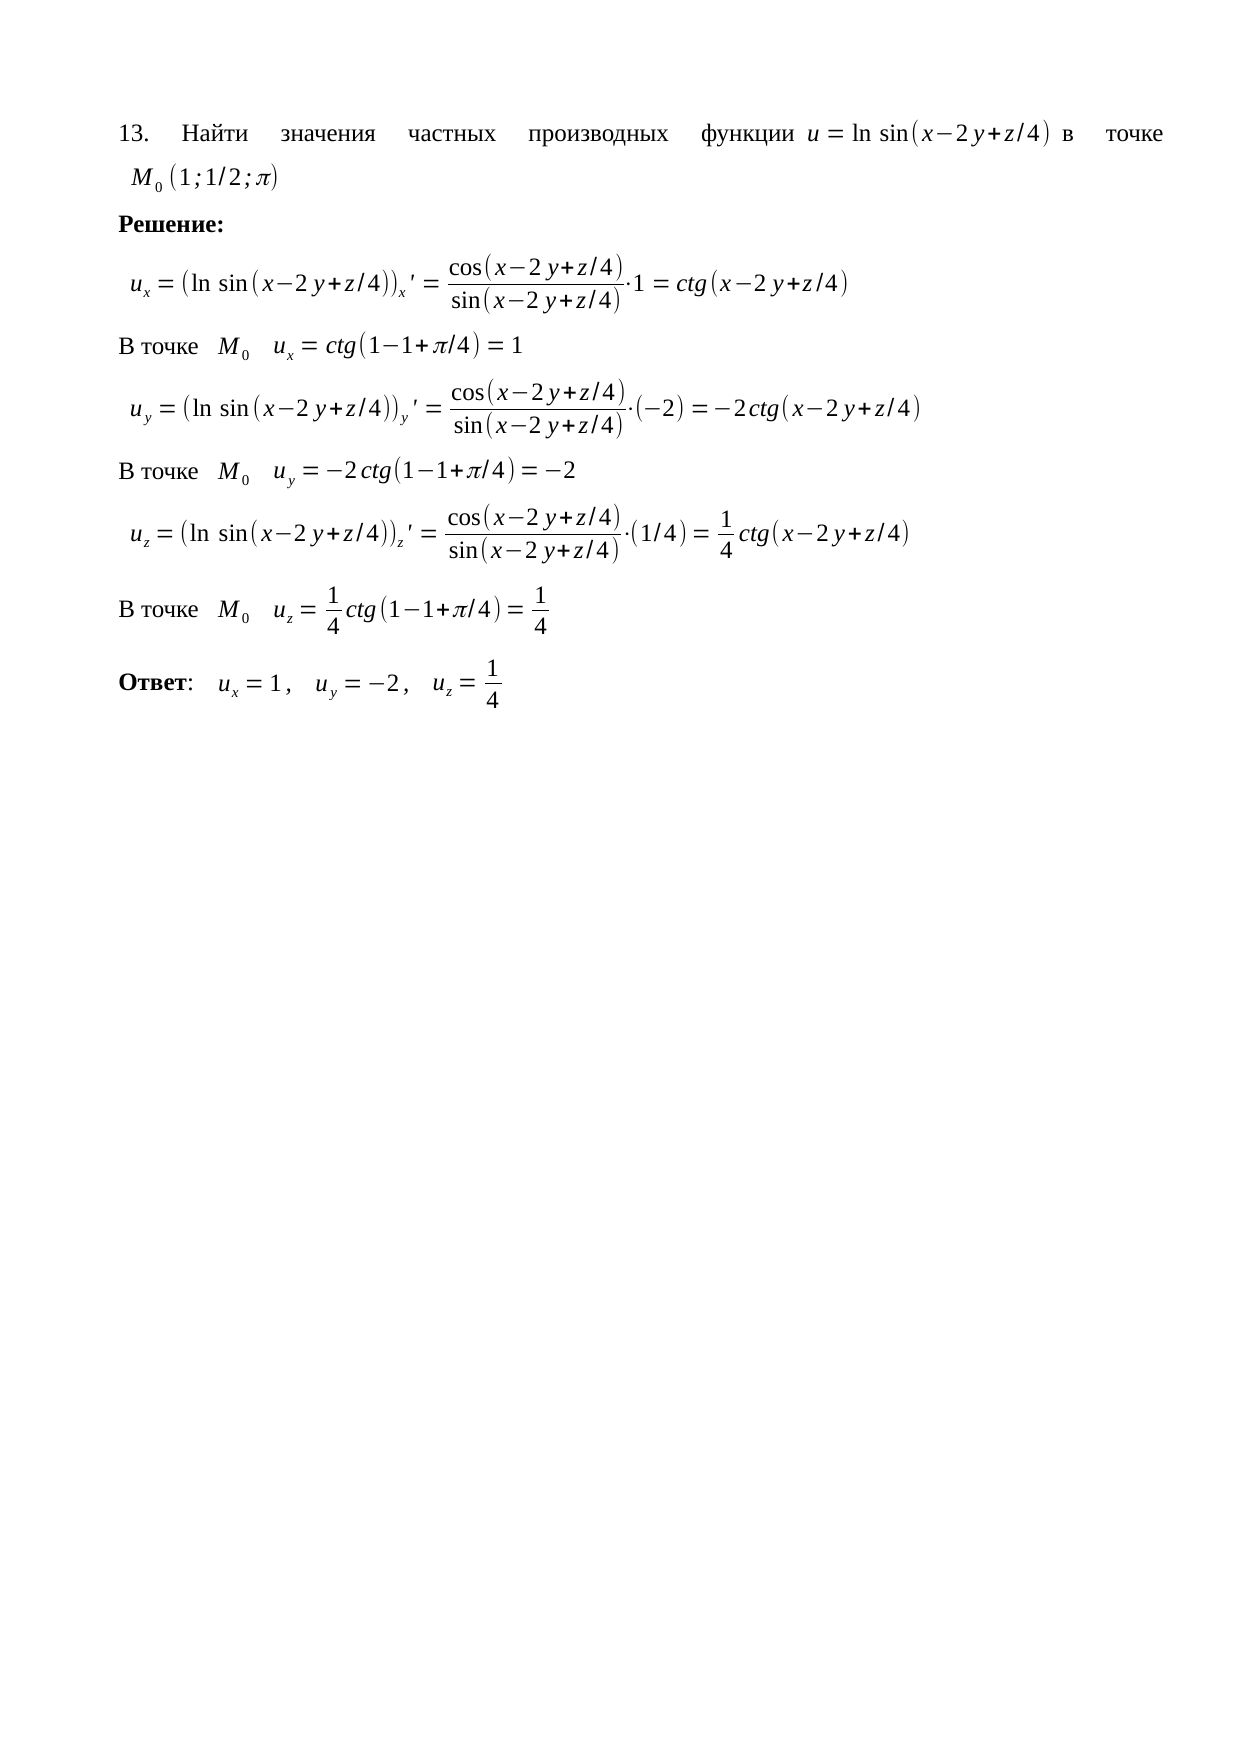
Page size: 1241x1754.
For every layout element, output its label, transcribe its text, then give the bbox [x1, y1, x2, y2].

text 13. Найти значения частных производных функциив точке [118, 118, 1163, 195]
text Решение: [118, 209, 1163, 238]
text В точке [118, 456, 1163, 488]
text В точке [118, 331, 1163, 363]
text Ответ: [118, 654, 1163, 713]
text В точке [118, 581, 1163, 640]
